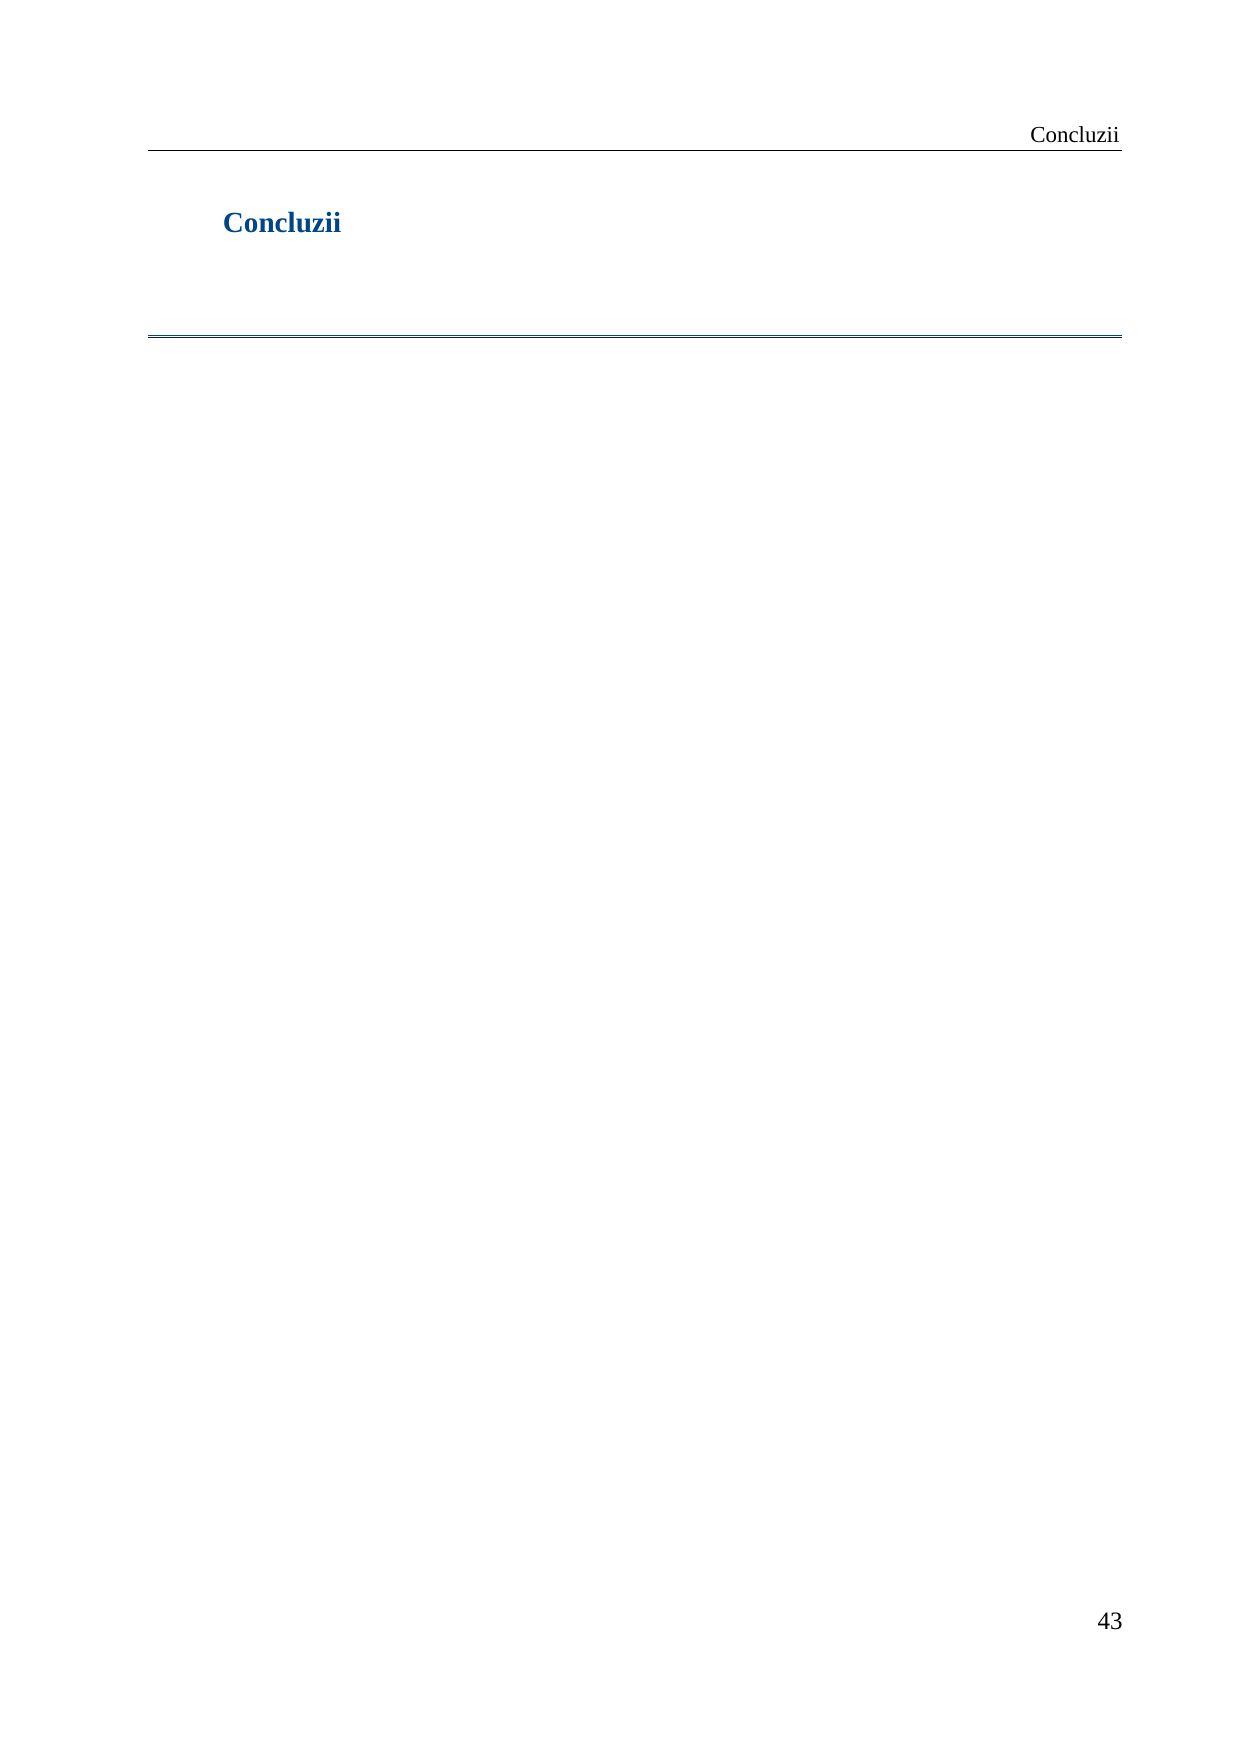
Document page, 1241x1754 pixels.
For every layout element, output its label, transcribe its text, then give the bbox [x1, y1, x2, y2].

subtitle Concluzii [148, 205, 1122, 238]
